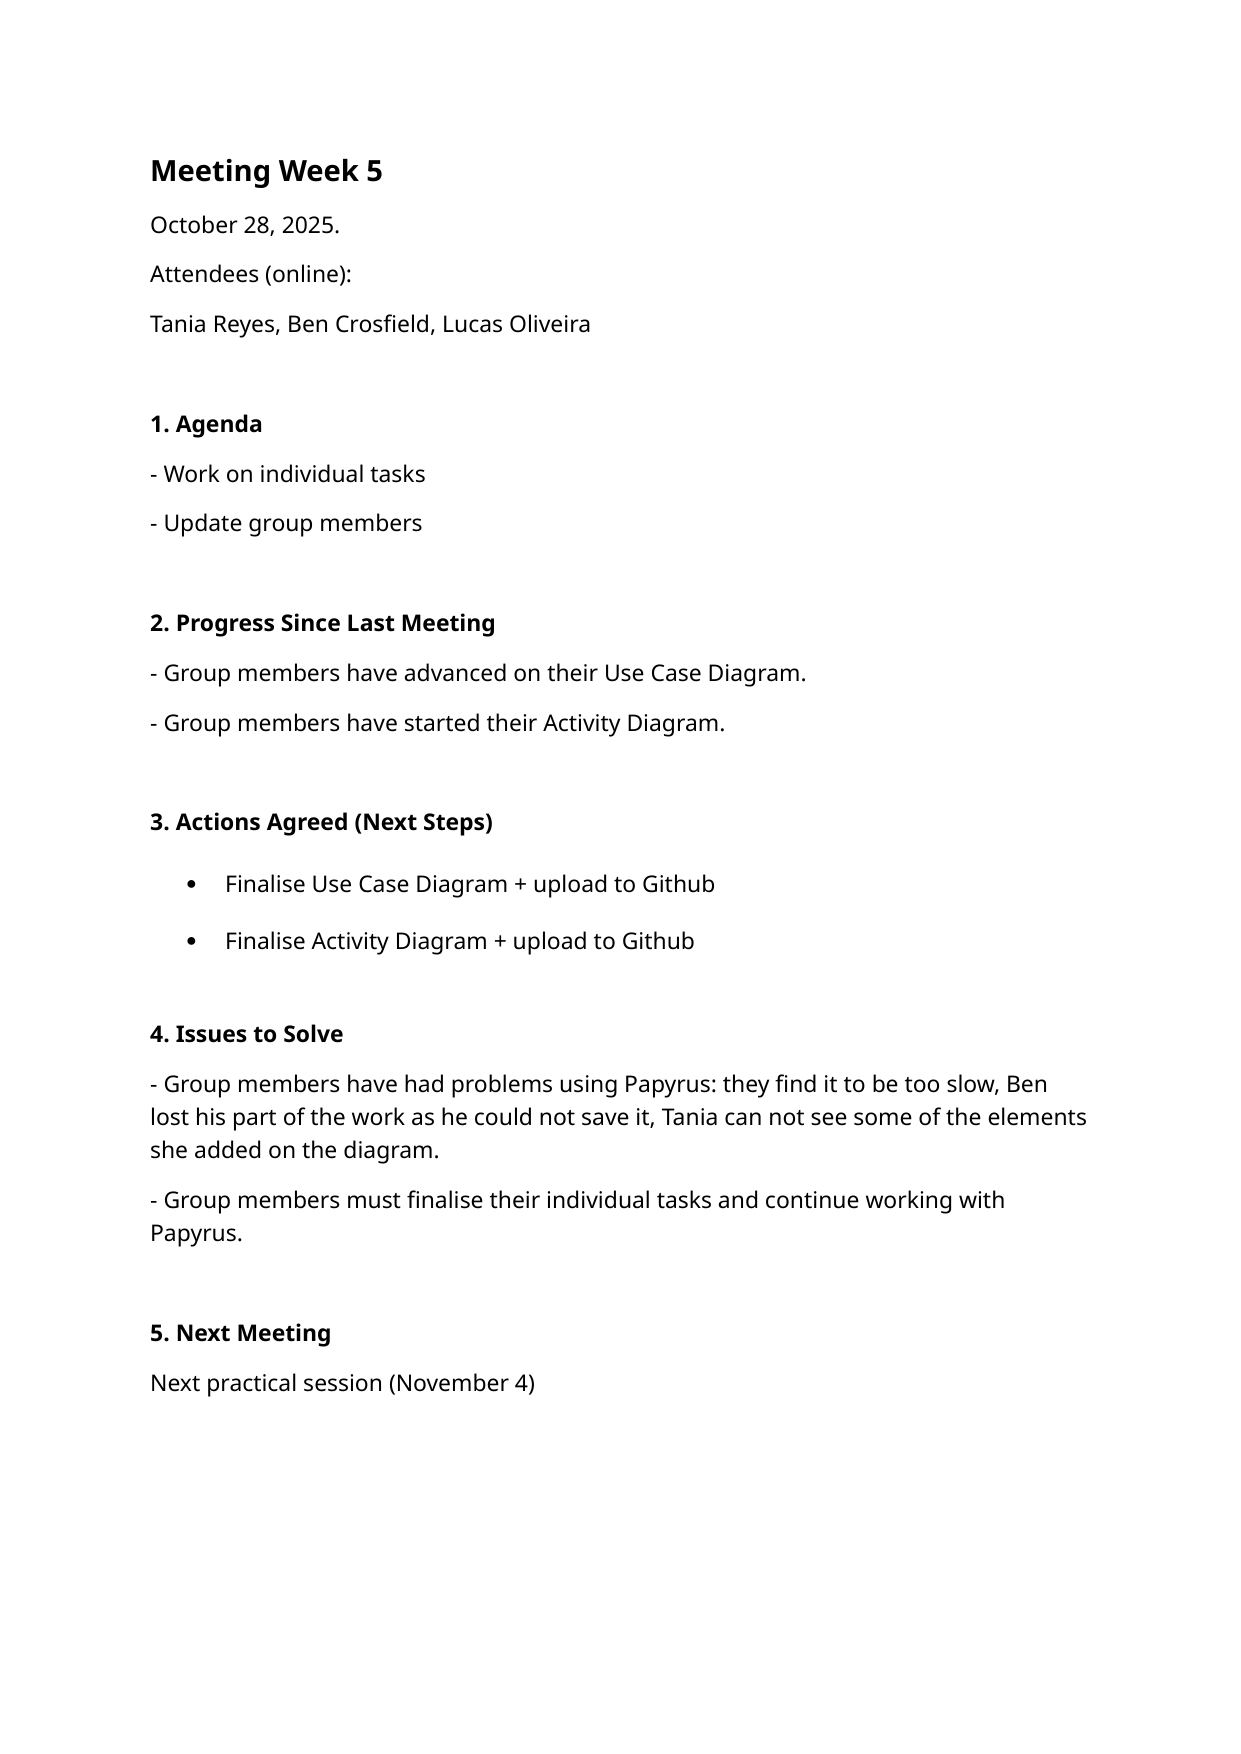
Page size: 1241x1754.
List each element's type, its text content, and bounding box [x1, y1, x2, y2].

text Meeting Week 5 [150, 150, 1090, 190]
text 4. Issues to Solve [150, 1018, 1090, 1049]
text 3. Actions Agreed (Next Steps) [150, 806, 1090, 837]
list Finalise Activity Diagram + upload to Github [187, 925, 1090, 956]
text Next practical session (November 4) [150, 1367, 1090, 1398]
text Attendees (online): [150, 258, 1090, 290]
list Finalise Use Case Diagram + upload to Github [187, 868, 1090, 900]
text - Work on individual tasks [150, 458, 1090, 489]
text - Group members must finalise their individual tasks and continue working with Papyrus. [150, 1184, 1090, 1248]
text October 28, 2025. [150, 209, 1090, 240]
text - Group members have advanced on their Use Case Diagram. [150, 657, 1090, 688]
text - Update group members [150, 507, 1090, 539]
text - Group members have had problems using Papyrus: they find it to be too slow, Ben lost his part of the work as he could not save it, Tania can not see some of the elements she added on the diagram. [150, 1068, 1090, 1166]
text 1. Agenda [150, 408, 1090, 439]
text 5. Next Meeting [150, 1317, 1090, 1348]
text Tania Reyes, Ben Crosfield, Lucas Oliveira [150, 308, 1090, 339]
text - Group members have started their Activity Diagram. [150, 707, 1090, 738]
text 2. Progress Since Last Meeting [150, 607, 1090, 638]
